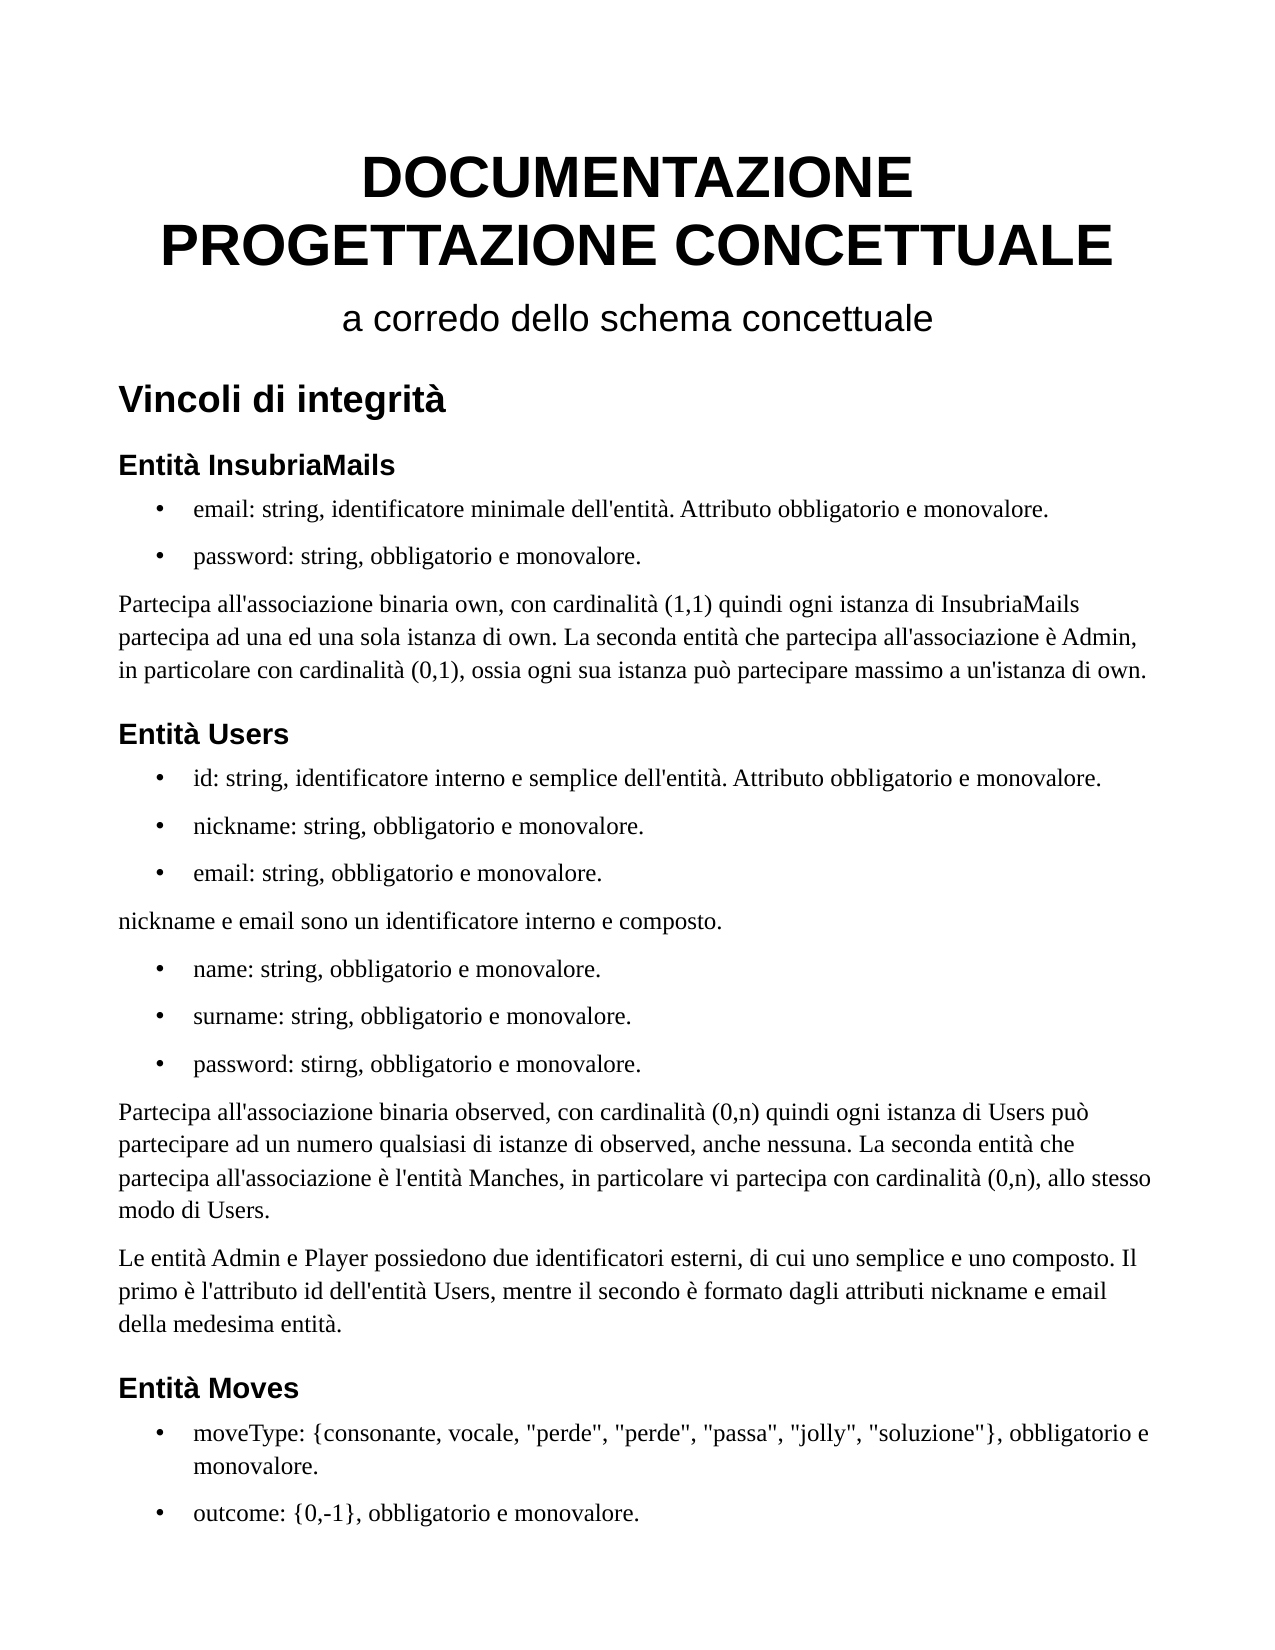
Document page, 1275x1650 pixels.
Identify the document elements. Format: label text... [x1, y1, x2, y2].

list outcome: {0,-1}, obbligatorio e monovalore. [156, 1498, 1157, 1527]
list password: string, obbligatorio e monovalore. [156, 541, 1157, 570]
title DOCUMENTAZIONE PROGETTAZIONE CONCETTUALE [118, 143, 1157, 277]
list email: string, obbligatorio e monovalore. [156, 858, 1157, 887]
subtitle Entità Moves [118, 1371, 1157, 1405]
subtitle a corredo dello schema concettuale [118, 296, 1157, 339]
subtitle Entità Users [118, 717, 1157, 751]
list email: string, identificatore minimale dell'entità. Attributo obbligatorio e monovalore. [156, 494, 1157, 522]
list id: string, identificatore interno e semplice dell'entità. Attributo obbligatorio e monovalore. [156, 763, 1157, 792]
list moveType: {consonante, vocale, "perde", "perde", "passa", "jolly", "soluzione"}, obbligatorio e monovalore. [156, 1418, 1157, 1479]
text Partecipa all'associazione binaria observed, con cardinalità (0,n) quindi ogni istanza di Users può partecipare ad un numero qualsiasi di istanze di observed, anche nessuna. La seconda entità che partecipa all'associazione è l'entità Manches, in particolare vi partecipa con cardinalità (0,n), allo stesso modo di Users. [118, 1097, 1157, 1224]
subtitle Vincoli di integrità [118, 377, 1157, 420]
text nickname e email sono un identificatore interno e composto. [118, 906, 1157, 935]
list password: stirng, obbligatorio e monovalore. [156, 1049, 1157, 1078]
list surname: string, obbligatorio e monovalore. [156, 1001, 1157, 1030]
list nickname: string, obbligatorio e monovalore. [156, 811, 1157, 840]
subtitle Entità InsubriaMails [118, 447, 1157, 481]
text Le entità Admin e Player possiedono due identificatori esterni, di cui uno semplice e uno composto. Il primo è l'attributo id dell'entità Users, mentre il secondo è formato dagli attributi nickname e email della medesima entità. [118, 1243, 1157, 1338]
text Partecipa all'associazione binaria own, con cardinalità (1,1) quindi ogni istanza di InsubriaMails partecipa ad una ed una sola istanza di own. La seconda entità che partecipa all'associazione è Admin, in particolare con cardinalità (0,1), ossia ogni sua istanza può partecipare massimo a un'istanza di own. [118, 589, 1157, 684]
list name: string, obbligatorio e monovalore. [156, 954, 1157, 982]
